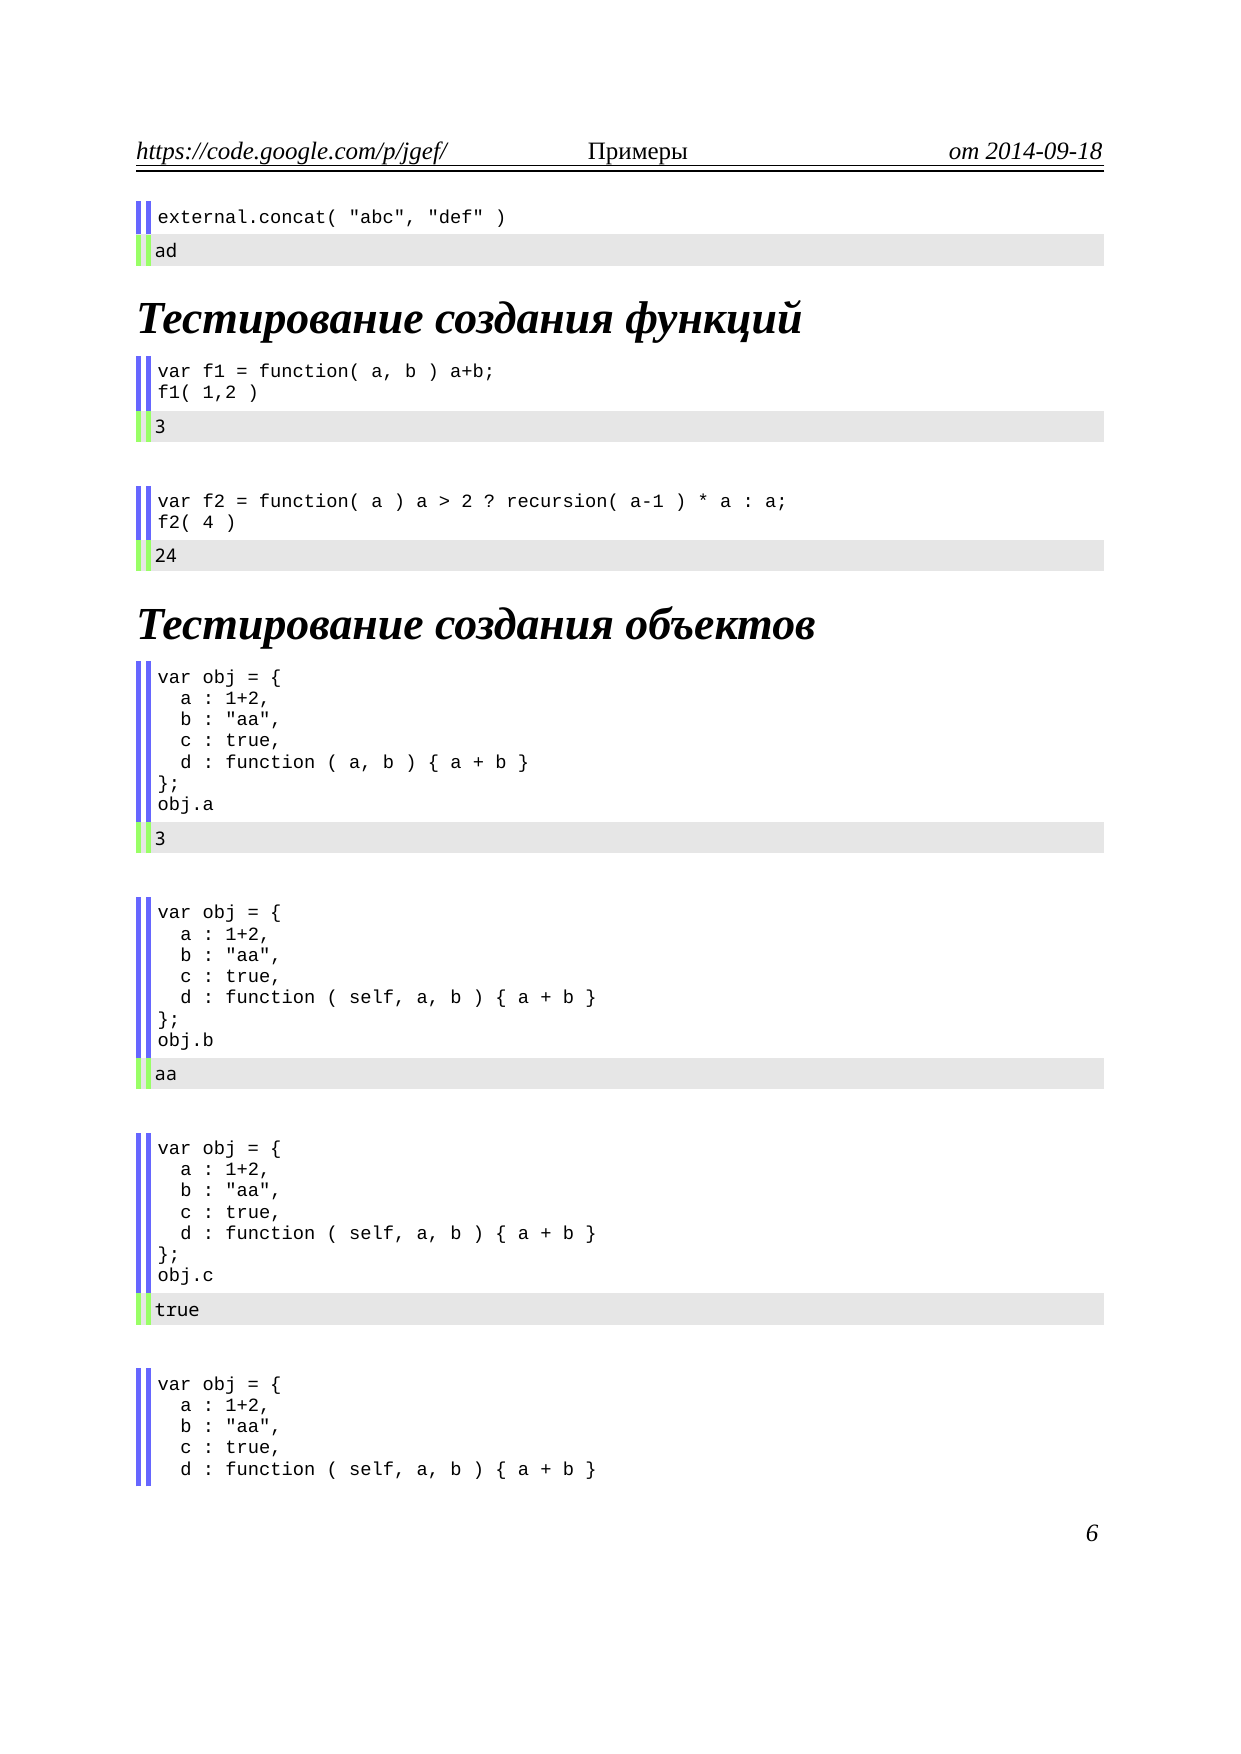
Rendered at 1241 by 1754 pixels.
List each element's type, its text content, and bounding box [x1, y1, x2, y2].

text b : "aa", [151, 1181, 1104, 1202]
text var f1 = function( a, b ) a+b; [151, 356, 1104, 383]
text f2( 4 ) [151, 513, 1104, 540]
text var obj = { [151, 1368, 1104, 1396]
text [141, 774, 146, 795]
text var f2 = function( a ) a > 2 ? recursion( a-1 ) * a : a; [151, 486, 1104, 513]
text 3 [151, 822, 1104, 853]
text a : 1+2, [151, 689, 1104, 710]
text aa [151, 1058, 1104, 1089]
text var obj = { [151, 1133, 1104, 1160]
text }; [151, 1009, 1104, 1031]
text d : function ( self, a, b ) { a + b } [151, 1459, 1104, 1486]
text [141, 1245, 146, 1266]
text d : function ( self, a, b ) { a + b } [151, 988, 1104, 1009]
text [141, 1031, 146, 1058]
text true [151, 1293, 1104, 1325]
text [141, 540, 146, 571]
text 3 [151, 411, 1104, 442]
text [141, 1058, 146, 1089]
text obj.b [151, 1031, 1104, 1058]
text [141, 1293, 146, 1325]
text }; [151, 774, 1104, 795]
text var obj = { [151, 661, 1104, 689]
text 24 [151, 540, 1104, 571]
text a : 1+2, [151, 924, 1104, 946]
text [141, 822, 146, 853]
text [141, 1009, 146, 1031]
subtitle Тестирование создания объектов [136, 596, 1104, 649]
text [137, 234, 146, 266]
text obj.c [151, 1266, 1104, 1293]
text a : 1+2, [151, 1160, 1104, 1181]
text c : true, [151, 967, 1104, 988]
text ad [147, 234, 1104, 266]
text var obj = { [151, 897, 1104, 924]
text b : "aa", [151, 1417, 1104, 1438]
text c : true, [151, 731, 1104, 752]
text }; [151, 1245, 1104, 1266]
subtitle Тестирование создания функций [136, 291, 1104, 344]
text d : function ( self, a, b ) { a + b } [151, 1224, 1104, 1245]
text f1( 1,2 ) [151, 383, 1104, 411]
text [141, 795, 146, 822]
text a : 1+2, [151, 1396, 1104, 1417]
text external.concat( "abc", "def" ) [151, 201, 1104, 234]
text d : function ( a, b ) { a + b } [151, 752, 1104, 774]
text [141, 1266, 146, 1293]
text [141, 411, 146, 442]
text obj.a [151, 795, 1104, 822]
text c : true, [151, 1202, 1104, 1224]
text c : true, [151, 1438, 1104, 1459]
text b : "aa", [151, 946, 1104, 967]
text b : "aa", [151, 710, 1104, 731]
